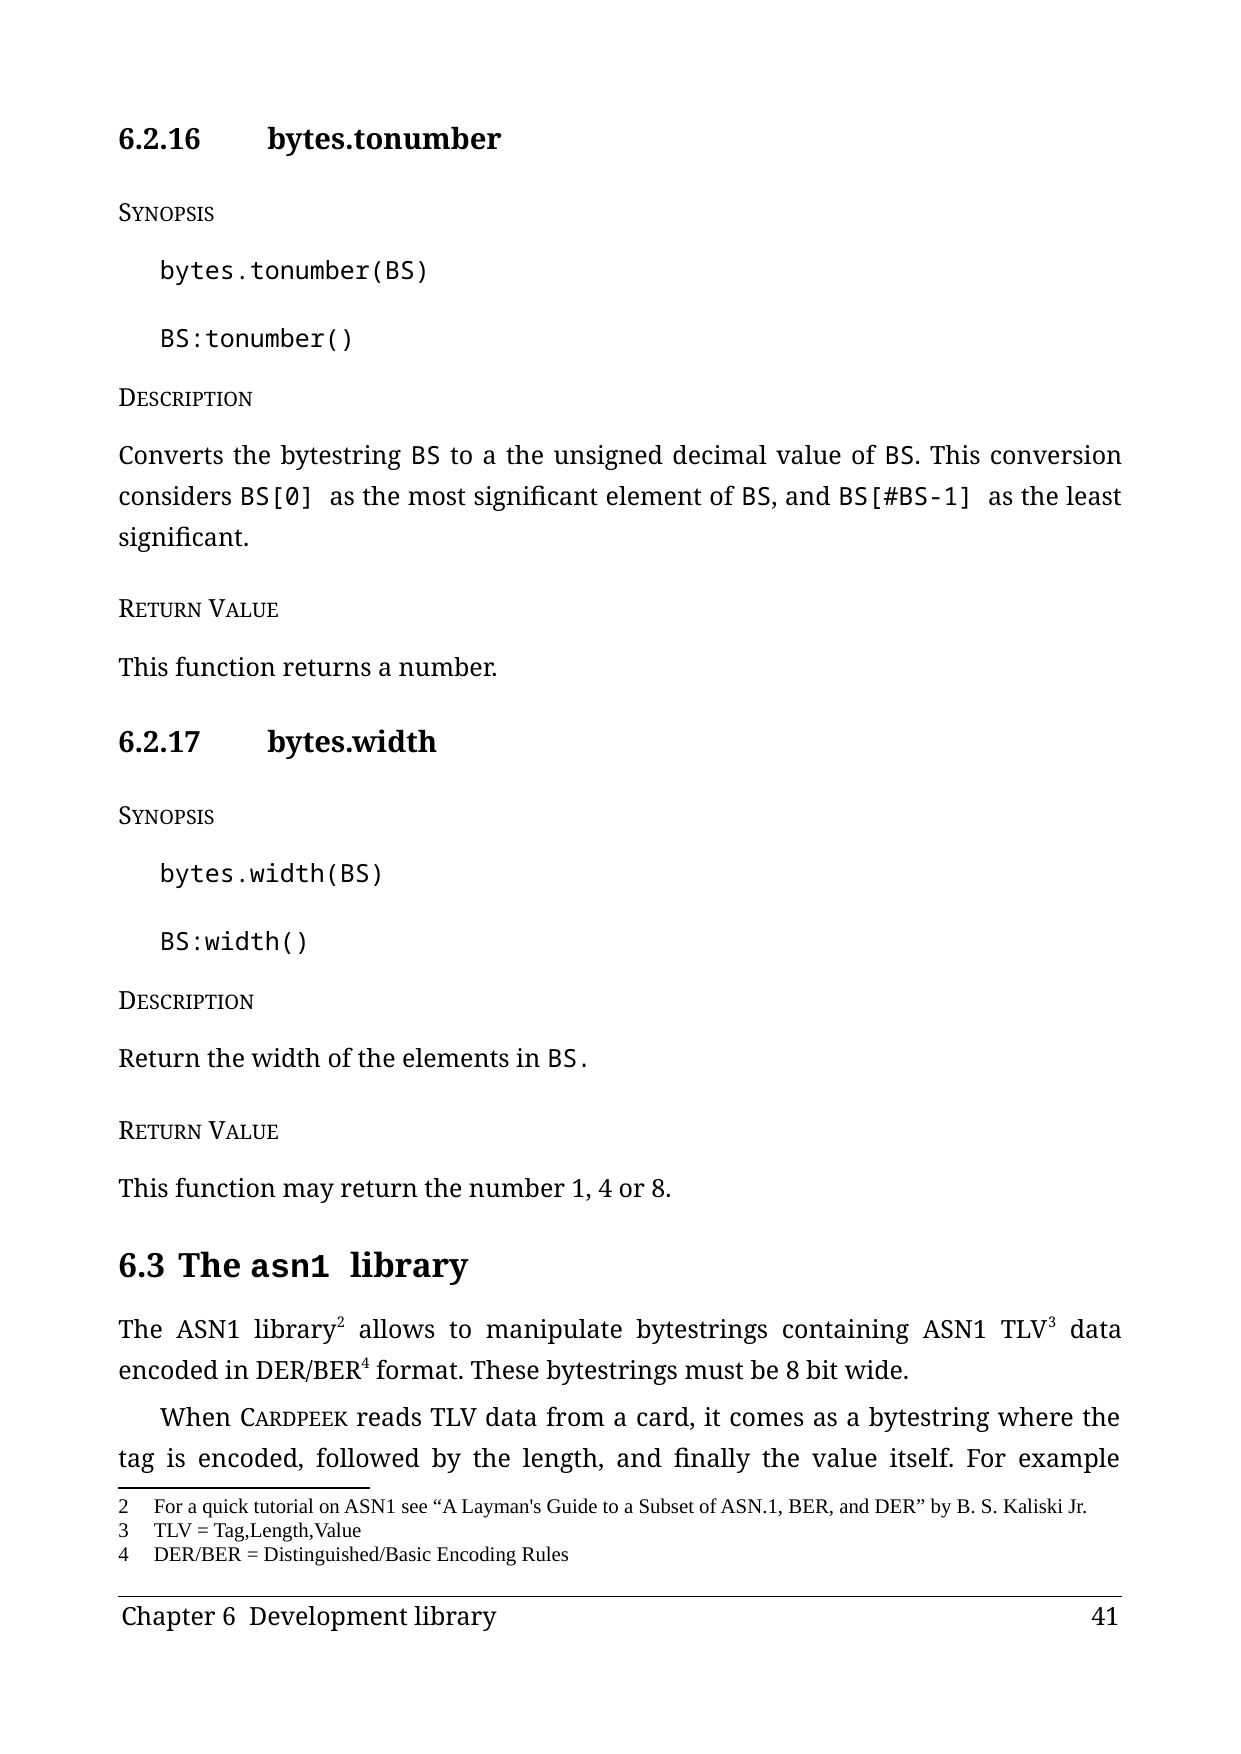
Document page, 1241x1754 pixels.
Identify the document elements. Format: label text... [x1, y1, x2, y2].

text TLV = Tag,Length,Value [118, 1518, 1122, 1542]
text Return the width of the elements in BS. [118, 1041, 1122, 1075]
subtitle bytes.width [118, 721, 1122, 761]
text The ASN1 library allows to manipulate bytestrings containing ASN1 TLV data encoded in DER/BER format. These bytestrings must be 8 bit wide. [118, 1312, 1122, 1387]
text For a quick tutorial on ASN1 see “A Layman's Guide to a Subset of ASN.1, BER, and DER” by B. S. Kaliski Jr. [118, 1494, 1122, 1518]
subtitle The asn1 library [118, 1242, 1122, 1288]
subtitle Synopsis [118, 195, 1122, 229]
subtitle Description [118, 983, 1122, 1017]
text This function may return the number 1, 4 or 8. [118, 1171, 1122, 1205]
text bytes.width(BS) [159, 856, 1122, 890]
subtitle bytes.tonumber [118, 118, 1122, 158]
subtitle Synopsis [118, 798, 1122, 831]
text BS:tonumber() [159, 321, 1122, 355]
text Converts the bytestring BS to a the unsigned decimal value of BS. This conversion considers BS[0] as the most significant element of BS, and BS[#BS-1] as the least significant. [118, 438, 1122, 553]
text bytes.tonumber(BS) [159, 253, 1122, 287]
text BS:width() [159, 924, 1122, 958]
subtitle Return Value [118, 591, 1122, 625]
subtitle Return Value [118, 1112, 1122, 1146]
text When Cardpeek reads TLV data from a card, it comes as a bytestring where the tag is encoded, followed by the length, and finally the value itself. For example [118, 1400, 1122, 1474]
text This function returns a number. [118, 649, 1122, 683]
text DER/BER = Distinguished/Basic Encoding Rules [118, 1542, 1122, 1566]
subtitle Description [118, 380, 1122, 414]
